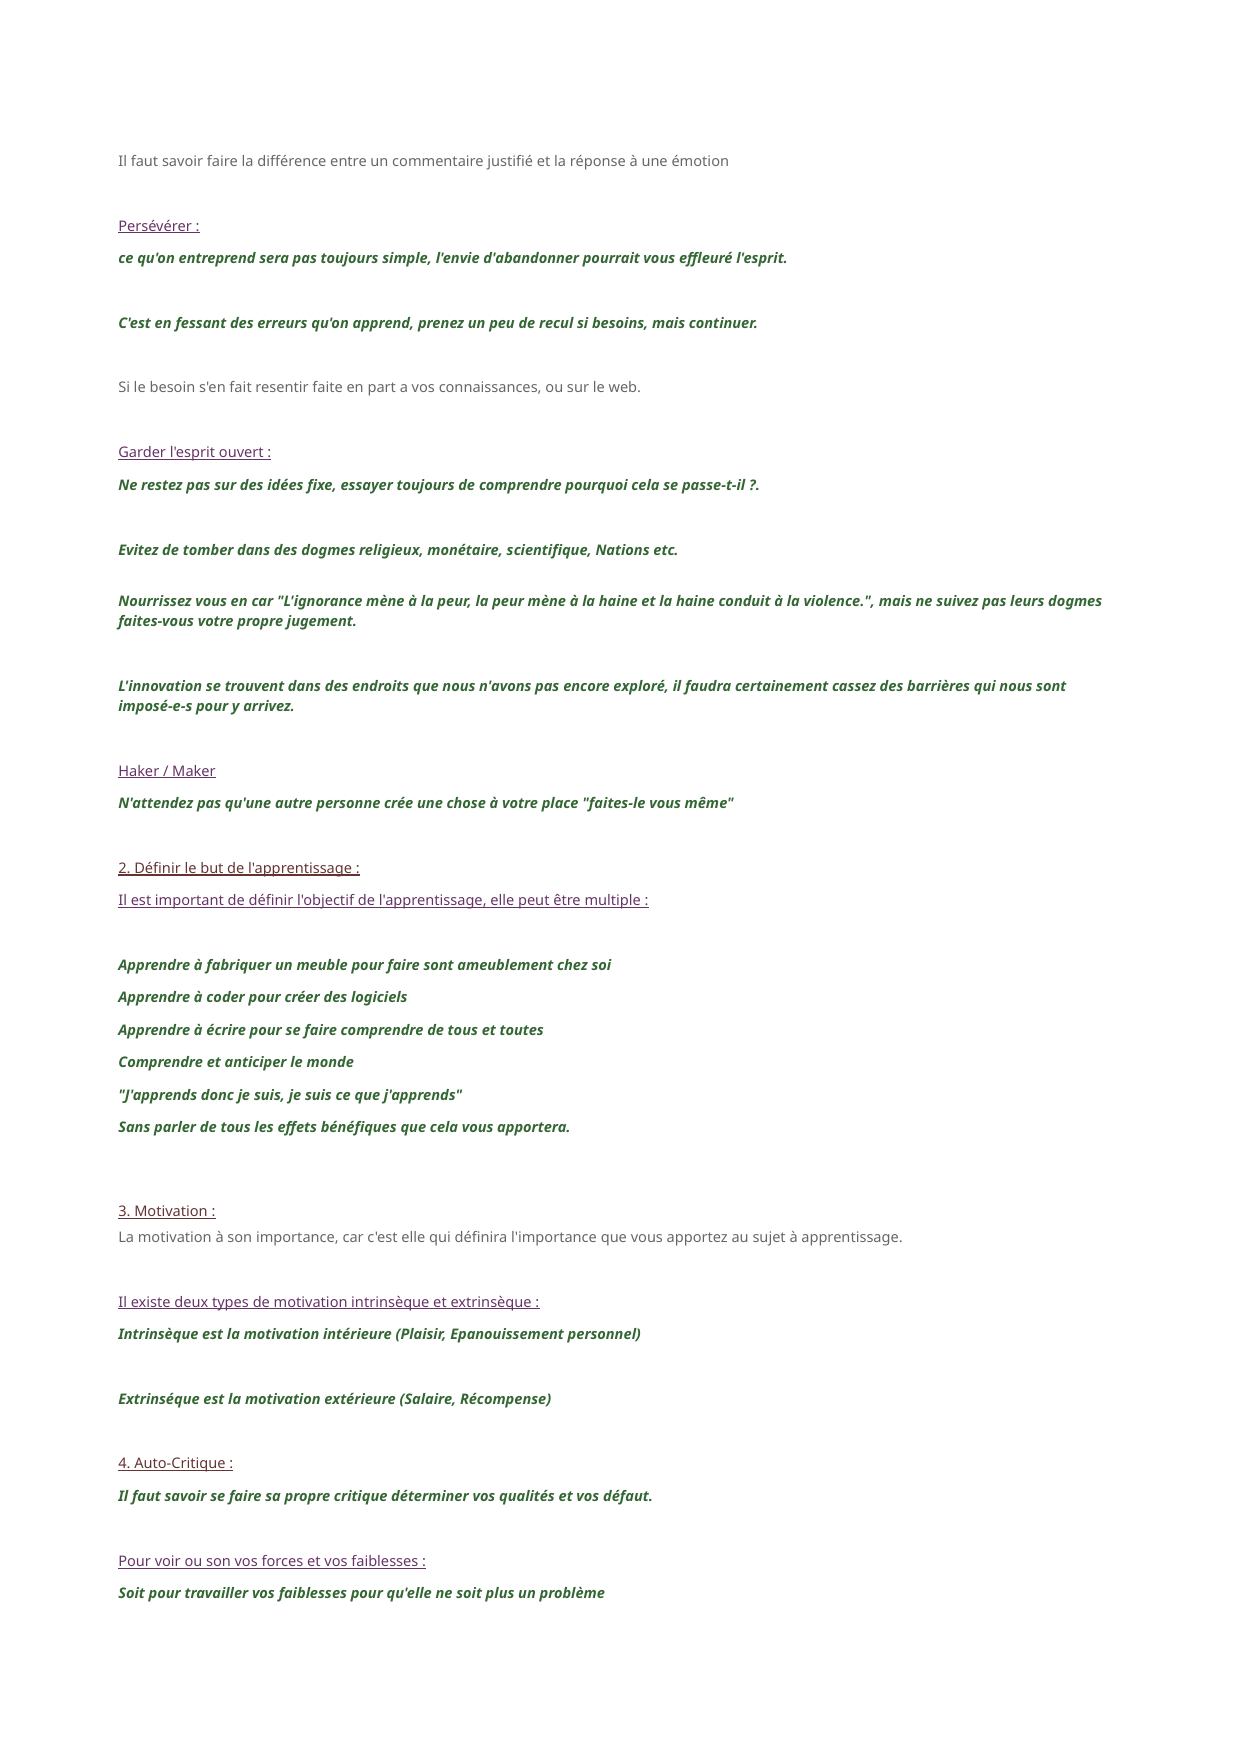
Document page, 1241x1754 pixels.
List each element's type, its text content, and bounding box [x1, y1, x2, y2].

text Pour voir ou son vos forces et vos faiblesses : [118, 1551, 1122, 1570]
text "J'apprends donc je suis, je suis ce que j'apprends" [118, 1084, 1122, 1104]
text N'attendez pas qu'une autre personne crée une chose à votre place "faites-le vous même" [118, 793, 1122, 813]
text Comprendre et anticiper le monde [118, 1052, 1122, 1072]
text La motivation à son importance, car c'est elle qui définira l'importance que vous apportez au sujet à apprentissage. [118, 1227, 1122, 1246]
text Persévérer : [118, 215, 1122, 235]
text Il est important de définir l'objectif de l'apprentissage, elle peut être multiple : [118, 890, 1122, 910]
text Extrinséque est la motivation extérieure (Salaire, Récompense) [118, 1388, 1122, 1408]
text Il faut savoir faire la différence entre un commentaire justifié et la réponse à une émotion [118, 151, 1122, 170]
text Si le besoin s'en fait resentir faite en part a vos connaissances, ou sur le web. [118, 377, 1122, 397]
text Soit pour travailler vos faiblesses pour qu'elle ne soit plus un problème [118, 1583, 1122, 1603]
text Apprendre à fabriquer un meuble pour faire sont ameublement chez soi [118, 955, 1122, 974]
text Apprendre à coder pour créer des logiciels [118, 987, 1122, 1007]
text Nourrissez vous en car "L'ignorance mène à la peur, la peur mène à la haine et la haine conduit à la violence.", mais ne suivez pas leurs dogmes faites-vous votre propre jugement. [118, 591, 1122, 631]
text Apprendre à écrire pour se faire comprendre de tous et toutes [118, 1019, 1122, 1039]
text C'est en fessant des erreurs qu'on apprend, prenez un peu de recul si besoins, mais continuer. [118, 312, 1122, 332]
text Il existe deux types de motivation intrinsèque et extrinsèque : [118, 1291, 1122, 1311]
text Sans parler de tous les effets bénéfiques que cela vous apportera. [118, 1117, 1122, 1137]
text Haker / Maker [118, 760, 1122, 780]
text ce qu'on entreprend sera pas toujours simple, l'envie d'abandonner pourrait vous effleuré l'esprit. [118, 248, 1122, 268]
text Garder l'esprit ouvert : [118, 442, 1122, 462]
text Intrinsèque est la motivation intérieure (Plaisir, Epanouissement personnel) [118, 1324, 1122, 1344]
text 3. Motivation : [118, 1201, 1122, 1221]
text Il faut savoir se faire sa propre critique déterminer vos qualités et vos défaut. [118, 1486, 1122, 1506]
text Ne restez pas sur des idées fixe, essayer toujours de comprendre pourquoi cela se passe-t-il ?. [118, 474, 1122, 494]
text Evitez de tomber dans des dogmes religieux, monétaire, scientifique, Nations etc. [118, 539, 1122, 559]
text L'innovation se trouvent dans des endroits que nous n'avons pas encore exploré, il faudra certainement cassez des barrières qui nous sont imposé-e-s pour y arrivez. [118, 676, 1122, 715]
text 4. Auto-Critique : [118, 1453, 1122, 1473]
text 2. Définir le but de l'apprentissage : [118, 857, 1122, 877]
